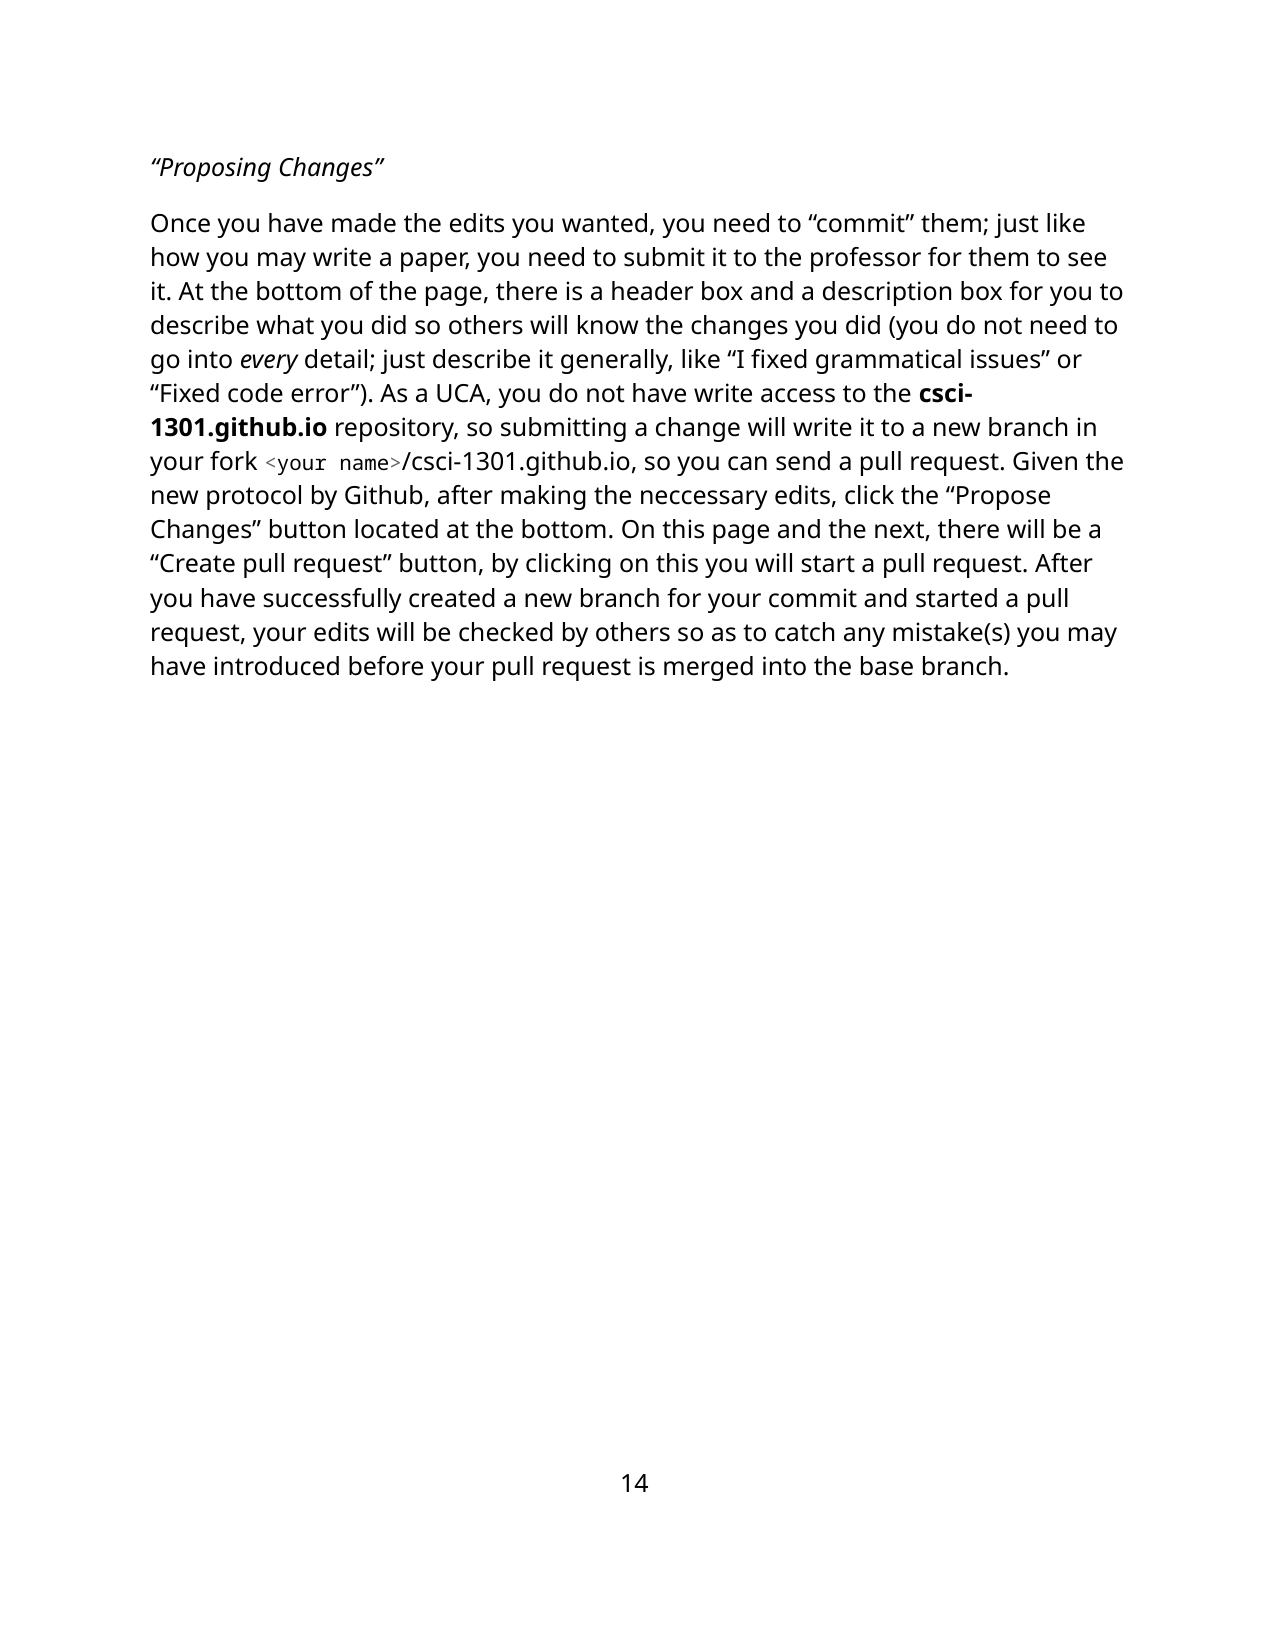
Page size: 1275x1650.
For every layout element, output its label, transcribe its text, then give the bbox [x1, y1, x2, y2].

text Once you have made the edits you wanted, you need to “commit” them; just like how you may write a paper, you need to submit it to the professor for them to see it. At the bottom of the page, there is a header box and a description box for you to describe what you did so others will know the changes you did (you do not need to go into every detail; just describe it generally, like “I fixed grammatical issues” or “Fixed code error”). As a UCA, you do not have write access to the csci-1301.github.io repository, so submitting a change will write it to a new branch in your fork <your name>/csci-1301.github.io, so you can send a pull request. Given the new protocol by Github, after making the neccessary edits, click the “Propose Changes” button located at the bottom. On this page and the next, there will be a “Create pull request” button, by clicking on this you will start a pull request. After you have successfully created a new branch for your commit and started a pull request, your edits will be checked by others so as to catch any mistake(s) you may have introduced before your pull request is merged into the base branch. [150, 206, 1125, 682]
text “Proposing Changes” [150, 150, 1125, 184]
